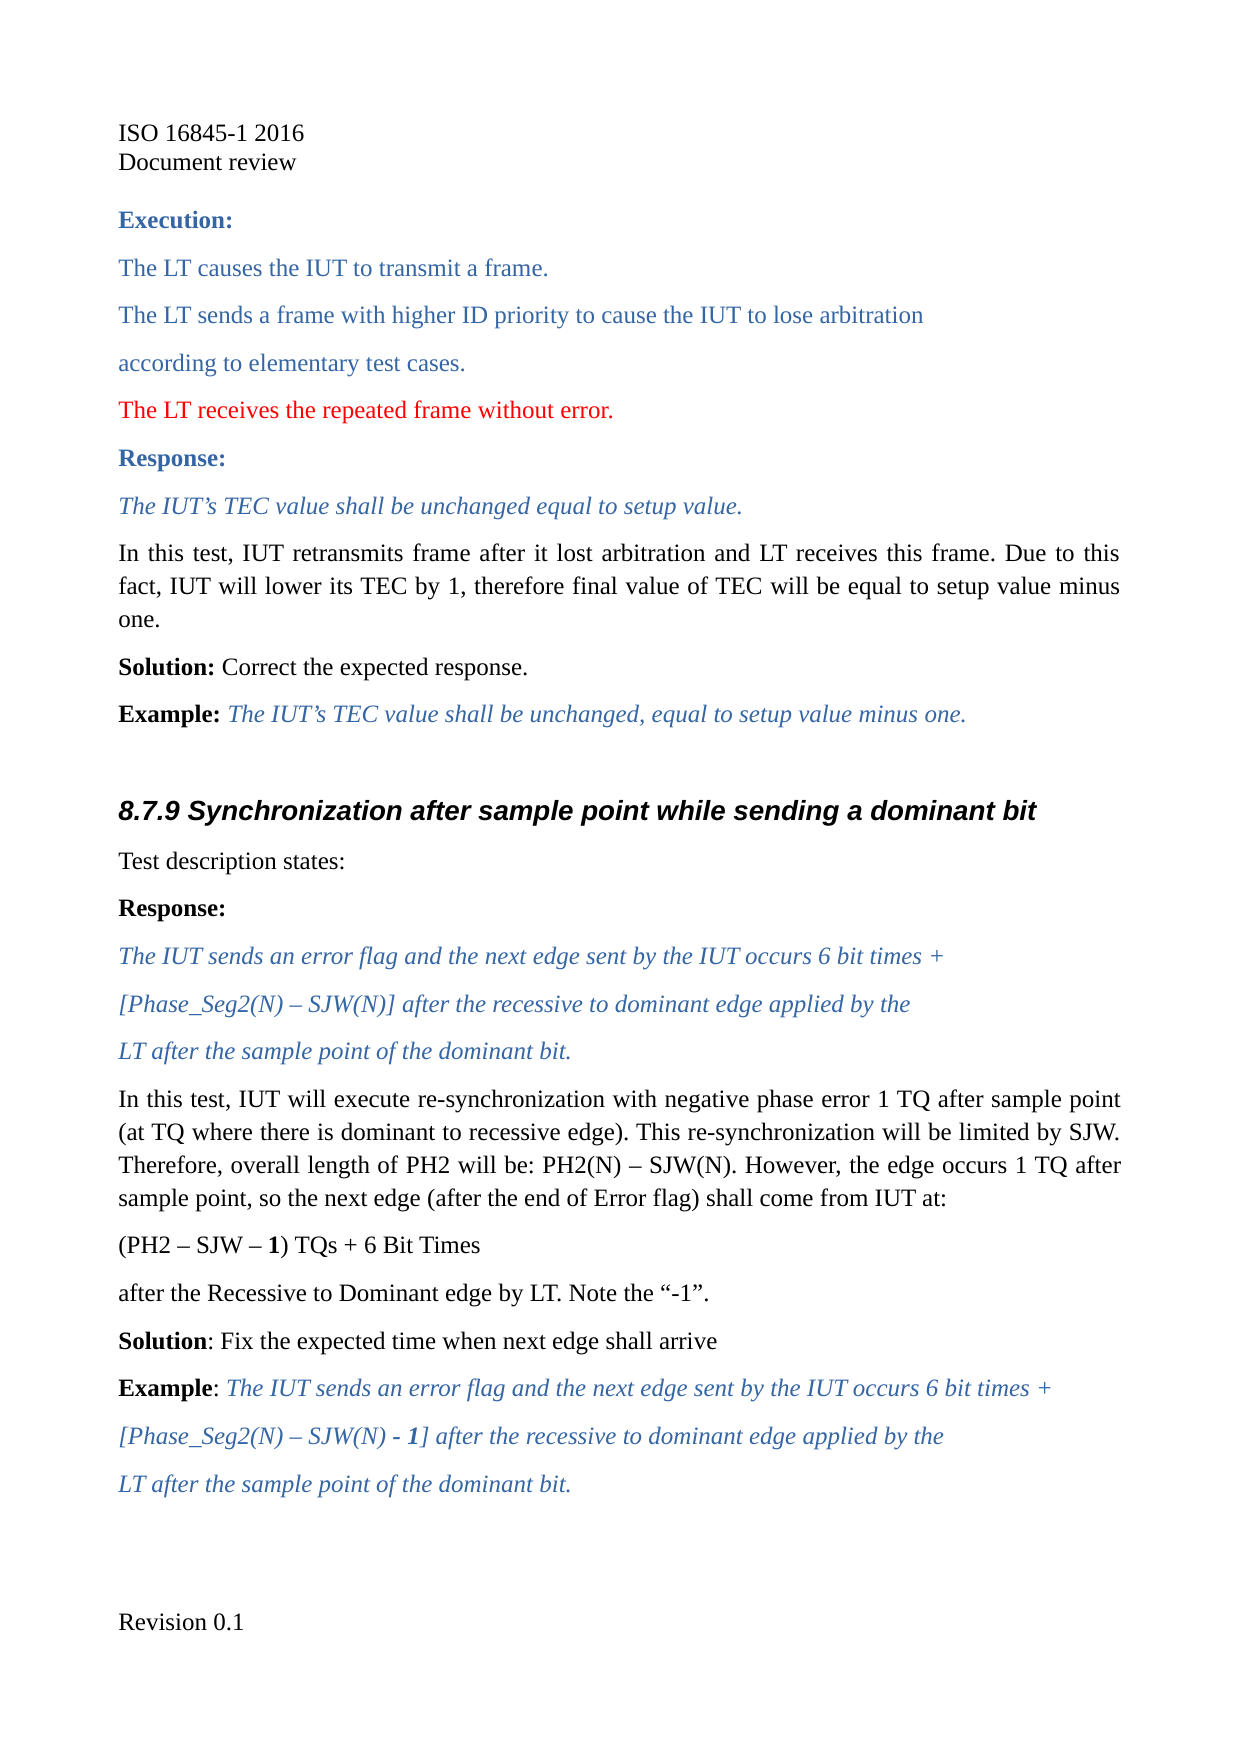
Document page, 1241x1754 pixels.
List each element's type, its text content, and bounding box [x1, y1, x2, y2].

subtitle Response: [118, 893, 1122, 922]
subtitle (PH2 – SJW – 1) TQs + 6 Bit Times [118, 1231, 1122, 1259]
subtitle Response: [118, 443, 1122, 472]
subtitle after the Recessive to Dominant edge by LT. Note the “-1”. [118, 1278, 1122, 1307]
subtitle Example: The IUT’s TEC value shall be unchanged, equal to setup value minus one. [118, 699, 1122, 728]
subtitle The IUT’s TEC value shall be unchanged equal to setup value. [118, 491, 1122, 519]
subtitle Execution: [118, 205, 1122, 234]
subtitle Solution: Correct the expected response. [118, 652, 1122, 681]
subtitle according to elementary test cases. [118, 348, 1122, 377]
subtitle The LT causes the IUT to transmit a frame. [118, 253, 1122, 281]
subtitle LT after the sample point of the dominant bit. [118, 1036, 1122, 1065]
subtitle [Phase_Seg2(N) – SJW(N)] after the recessive to dominant edge applied by the [118, 989, 1122, 1017]
subtitle The LT sends a frame with higher ID priority to cause the IUT to lose arbitration [118, 300, 1122, 329]
subtitle The LT receives the repeated frame without error. [118, 396, 1122, 424]
subtitle LT after the sample point of the dominant bit. [118, 1469, 1122, 1497]
subtitle The IUT sends an error flag and the next edge sent by the IUT occurs 6 bit times + [118, 941, 1122, 970]
subtitle In this test, IUT retransmits frame after it lost arbitration and LT receives this frame. Due to this fact, IUT will lower its TEC by 1, therefore final value of TEC will be equal to setup value minus one. [118, 538, 1122, 633]
subtitle [Phase_Seg2(N) – SJW(N) - 1] after the recessive to dominant edge applied by the [118, 1421, 1122, 1450]
subtitle Solution: Fix the expected time when next edge shall arrive [118, 1326, 1122, 1354]
subtitle Example: The IUT sends an error flag and the next edge sent by the IUT occurs 6 bit times + [118, 1373, 1122, 1402]
subtitle Test description states: [118, 846, 1122, 875]
subtitle In this test, IUT will execute re-synchronization with negative phase error 1 TQ after sample point (at TQ where there is dominant to recessive edge). This re-synchronization will be limited by SJW. Therefore, overall length of PH2 will be: PH2(N) – SJW(N). However, the edge occurs 1 TQ after sample point, so the next edge (after the end of Error flag) shall come from IUT at: [118, 1084, 1122, 1212]
subtitle 8.7.9 Synchronization after sample point while sending a dominant bit [118, 795, 1122, 827]
